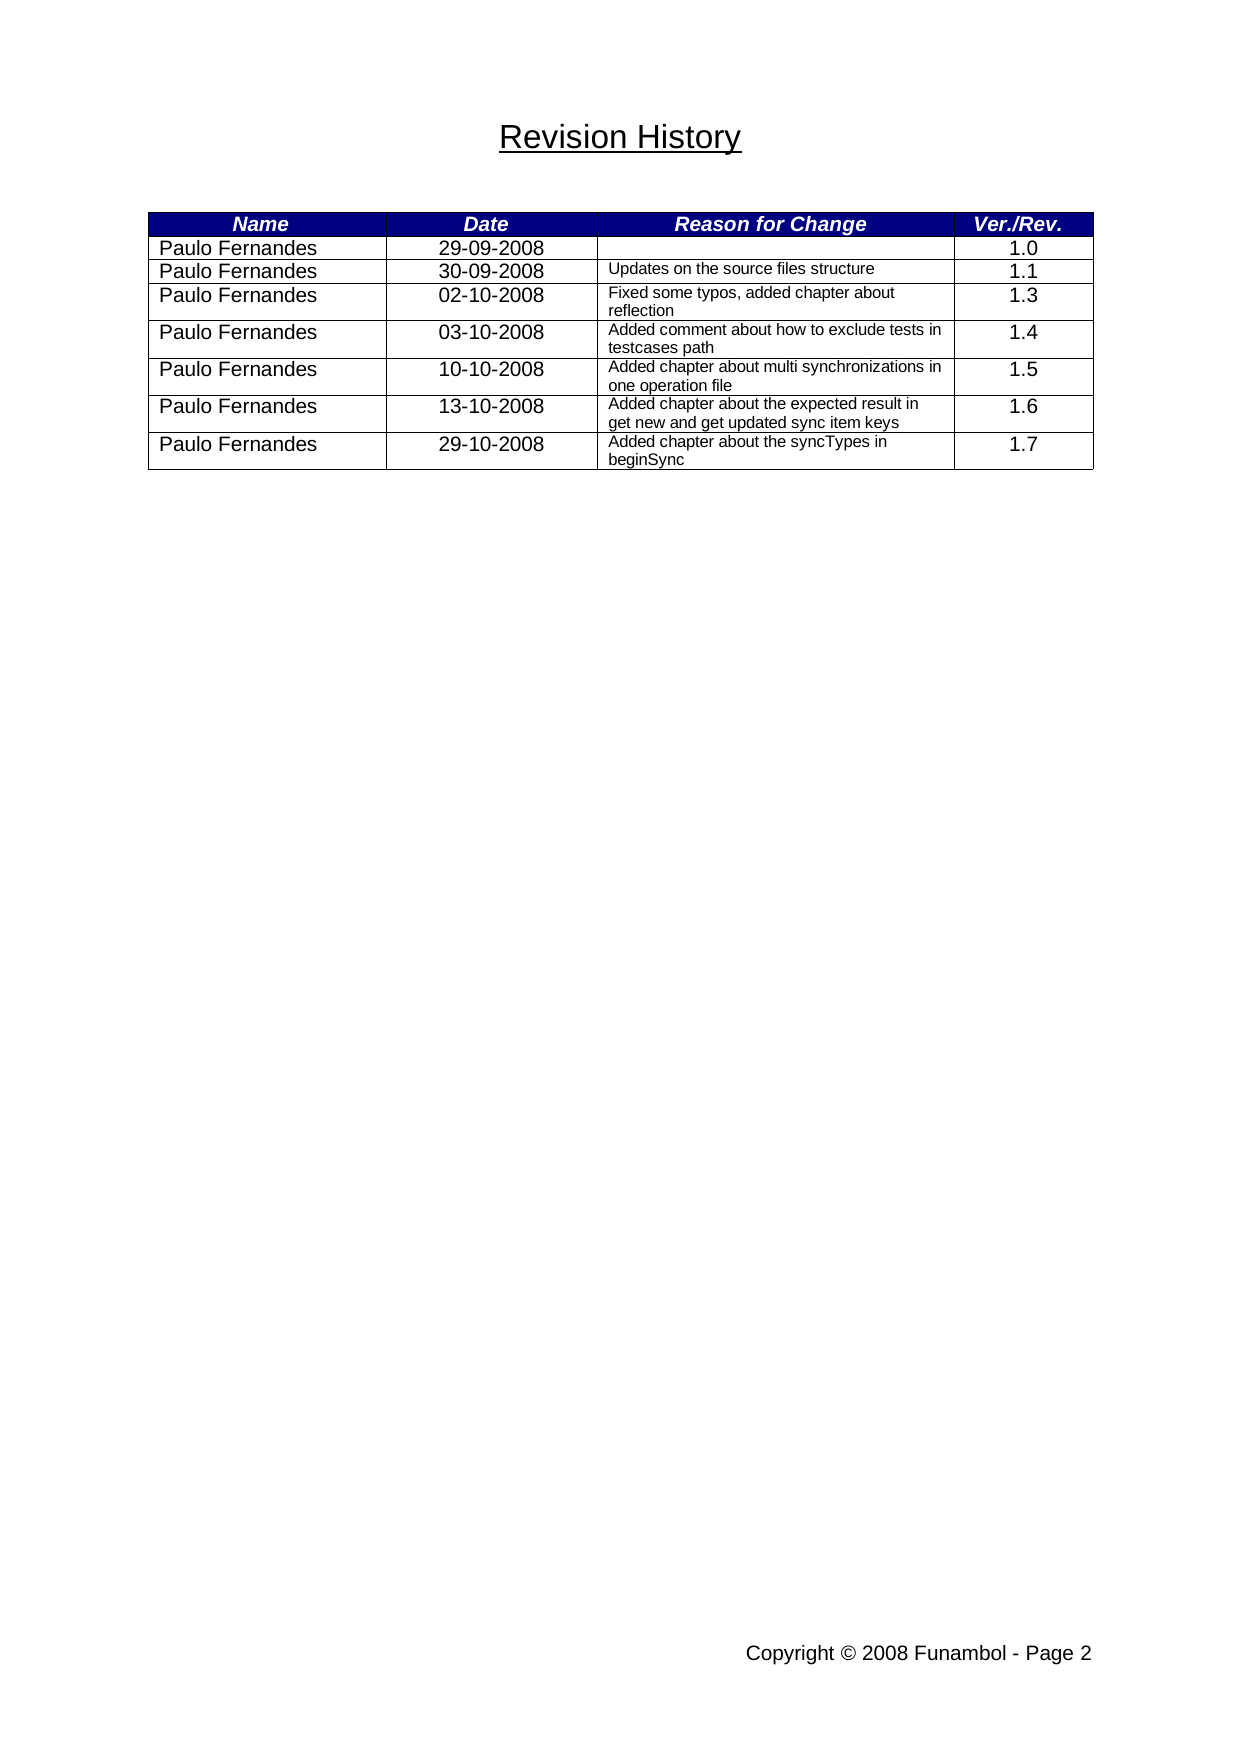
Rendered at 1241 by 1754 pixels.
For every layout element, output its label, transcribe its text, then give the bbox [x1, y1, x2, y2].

table_cell Paulo Fernandes [149, 321, 386, 358]
table_cell 03-10-2008 [387, 321, 597, 358]
table_cell Fixed some typos, added chapter about reflection [598, 284, 954, 320]
table_cell 13-10-2008 [387, 396, 597, 432]
table_cell 29-10-2008 [387, 433, 597, 469]
table_header Date [387, 213, 597, 236]
table_cell Added chapter about multi synchronizations in one operation file [598, 359, 954, 395]
table_cell Paulo Fernandes [149, 359, 386, 395]
table_cell Paulo Fernandes [149, 433, 386, 469]
table_cell 1.7 [955, 433, 1093, 469]
table_cell Paulo Fernandes [149, 284, 386, 320]
table_header Name [149, 213, 386, 236]
table_cell 29-09-2008 [387, 237, 597, 259]
table_header Ver./Rev. [955, 213, 1093, 236]
table_cell Paulo Fernandes [149, 396, 386, 432]
table_cell 1.6 [955, 396, 1093, 432]
table_cell 30-09-2008 [387, 260, 597, 283]
table_cell 1.3 [955, 284, 1093, 320]
table_cell Added chapter about the syncTypes in beginSync [598, 433, 954, 469]
table_cell 1.4 [955, 321, 1093, 358]
table_cell Added chapter about the expected result in get new and get updated sync item keys [598, 396, 954, 432]
table_cell Paulo Fernandes [149, 237, 386, 259]
table_header Reason for Change [598, 213, 954, 236]
table_cell 1.0 [955, 237, 1093, 259]
table_cell 1.5 [955, 359, 1093, 395]
table_cell Updates on the source files structure [598, 260, 954, 283]
table_cell Paulo Fernandes [149, 260, 386, 283]
table_cell Added comment about how to exclude tests in testcases path [598, 321, 954, 358]
table_cell [598, 237, 954, 259]
table_cell 10-10-2008 [387, 359, 597, 395]
text Revision History [148, 118, 1093, 156]
table_cell 02-10-2008 [387, 284, 597, 320]
table_cell 1.1 [955, 260, 1093, 283]
